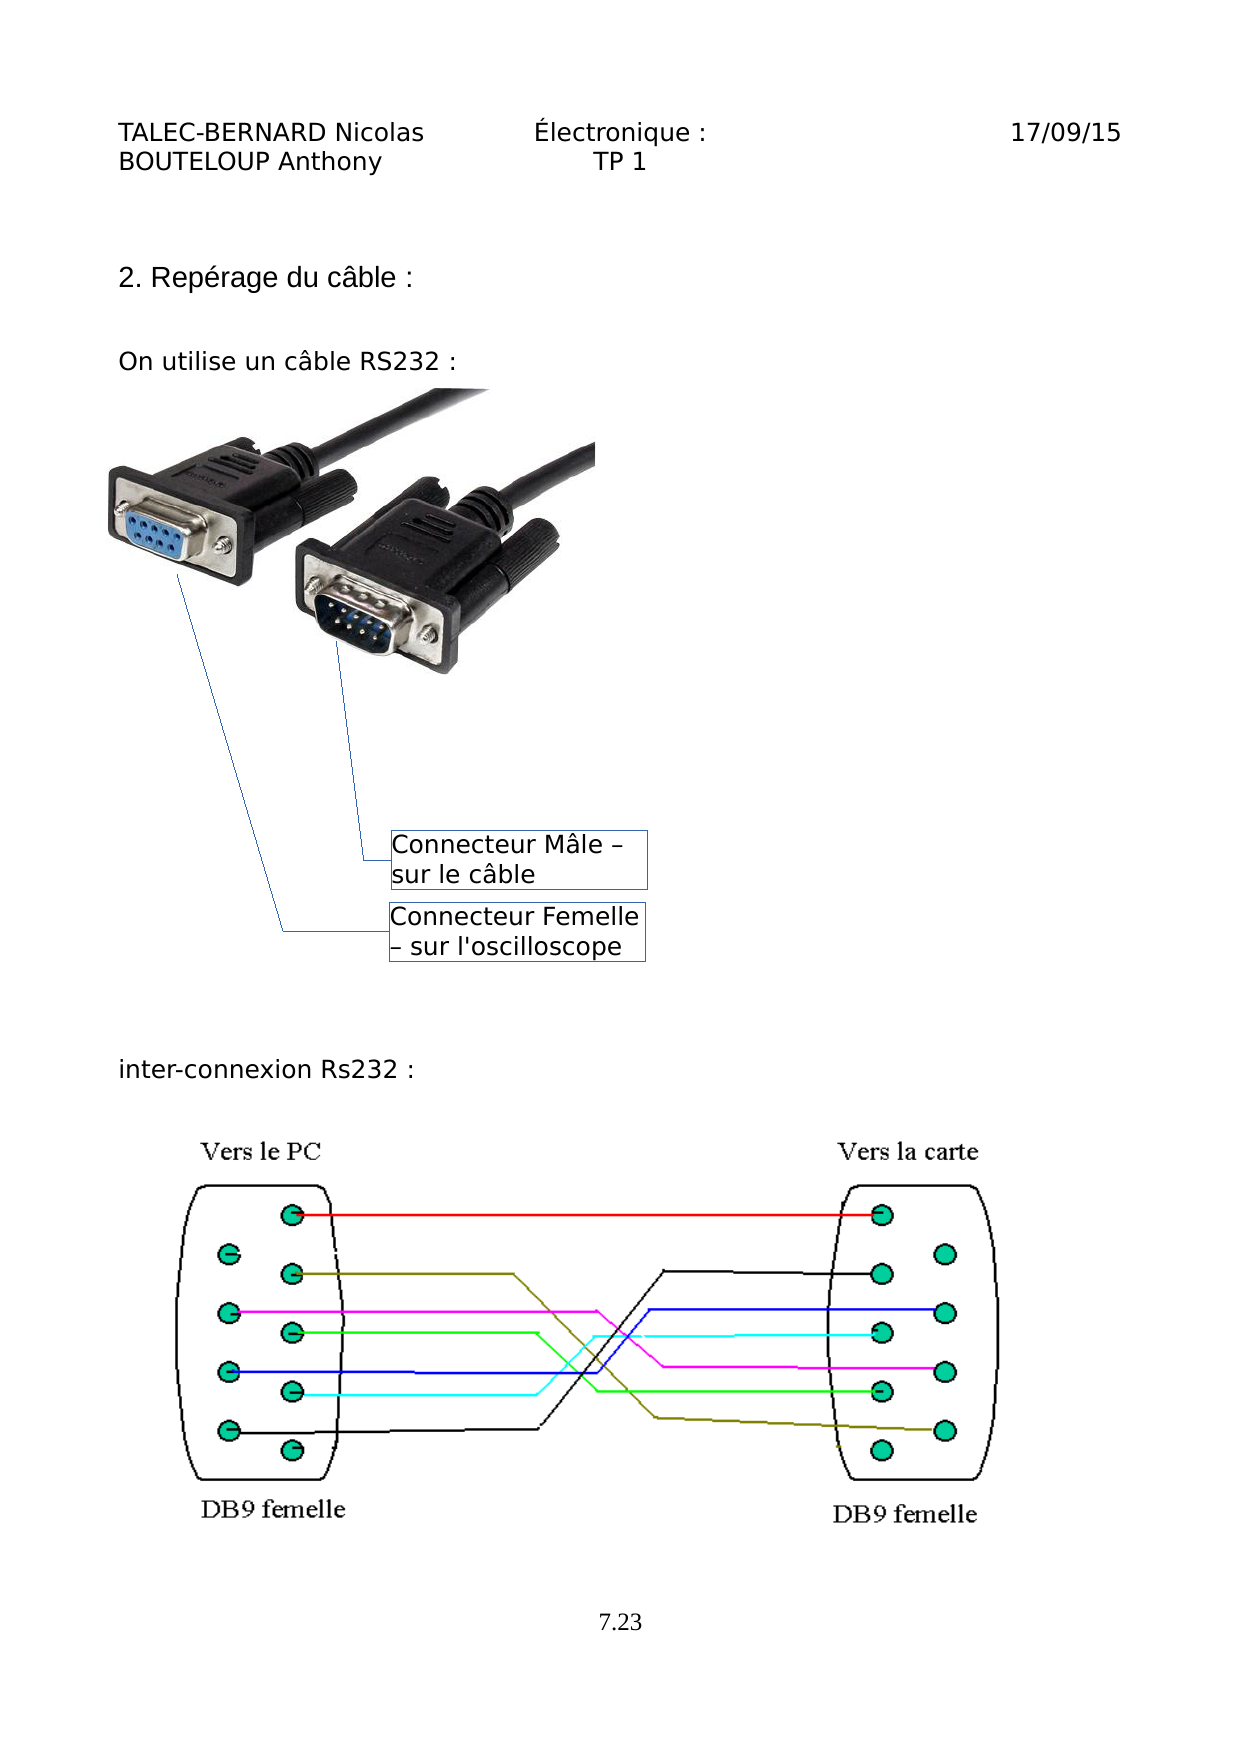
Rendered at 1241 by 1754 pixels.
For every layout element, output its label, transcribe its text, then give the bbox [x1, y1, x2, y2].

text On utilise un câble RS232 : [118, 347, 1122, 376]
picture [128, 1111, 1073, 1568]
text inter-connexion Rs232 : [118, 1055, 1122, 1084]
subtitle 2. Repérage du câble : [118, 260, 1122, 293]
picture [98, 388, 596, 683]
